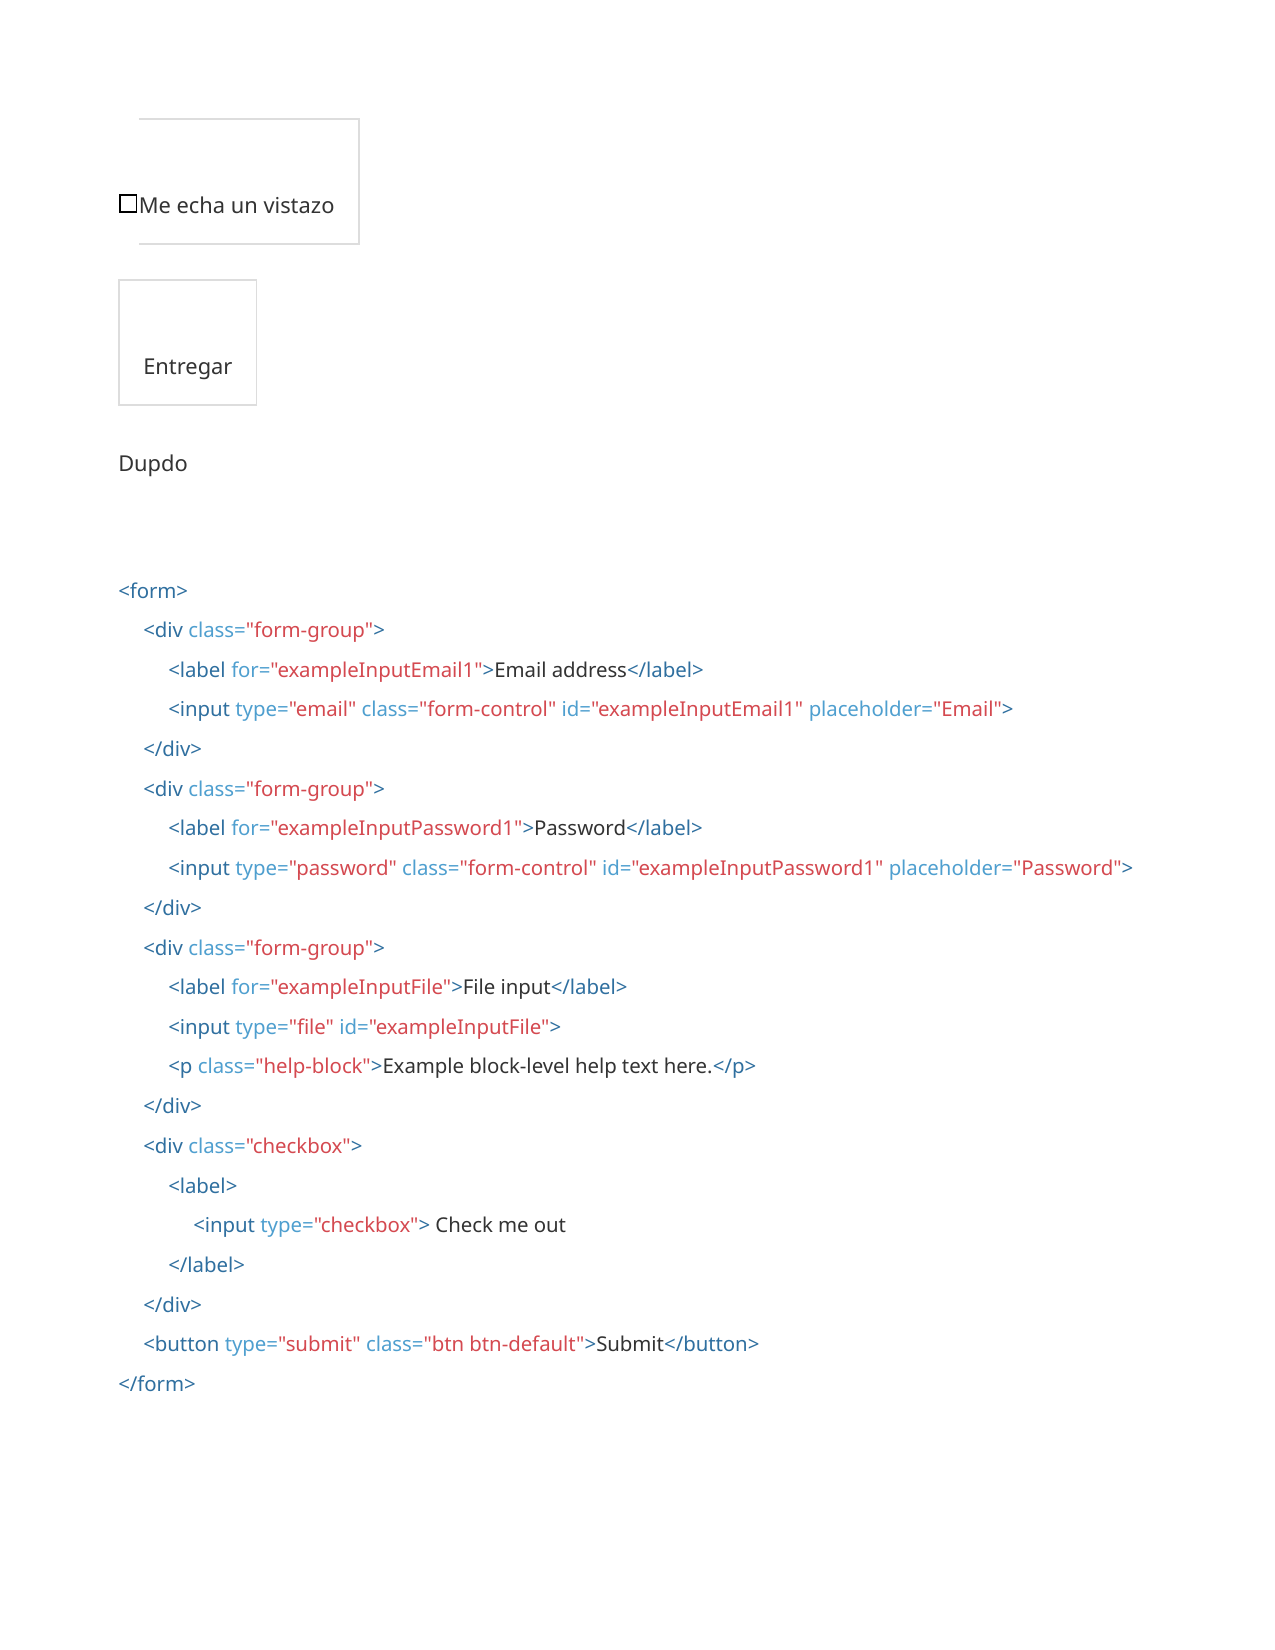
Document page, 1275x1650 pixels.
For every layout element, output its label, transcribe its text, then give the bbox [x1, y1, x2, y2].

text <button type="submit" class="btn btn-default">Submit</button> [118, 1330, 1157, 1358]
text </form> [118, 1370, 1157, 1397]
text <label for="exampleInputPassword1">Password</label> [118, 814, 1157, 842]
text <label> [118, 1171, 1157, 1199]
text [257, 279, 1157, 406]
text <input type="password" class="form-control" id="exampleInputPassword1" placeholder="Password"> [118, 854, 1157, 882]
text <input type="file" id="exampleInputFile"> [118, 1012, 1157, 1041]
text <div class="checkbox"> [118, 1132, 1157, 1159]
text Me echa un vistazo [118, 118, 358, 245]
text </div> [118, 735, 1157, 763]
text </div> [118, 1290, 1157, 1318]
text Dupdo [118, 448, 1157, 478]
text [360, 118, 1157, 245]
text <form> [118, 576, 1157, 604]
text </label> [118, 1251, 1157, 1279]
text <div class="form-group"> [118, 774, 1157, 802]
text <input type="checkbox"> Check me out [118, 1211, 1157, 1239]
text Entregar [120, 281, 256, 404]
text <label for="exampleInputFile">File input</label> [118, 973, 1157, 1001]
text <p class="help-block">Example block-level help text here.</p> [118, 1052, 1157, 1080]
text <label for="exampleInputEmail1">Email address</label> [118, 655, 1157, 683]
text <div class="form-group"> [118, 616, 1157, 644]
text </div> [118, 893, 1157, 921]
text <input type="email" class="form-control" id="exampleInputEmail1" placeholder="Email"> [118, 695, 1157, 723]
text <div class="form-group"> [118, 933, 1157, 961]
text </div> [118, 1092, 1157, 1120]
